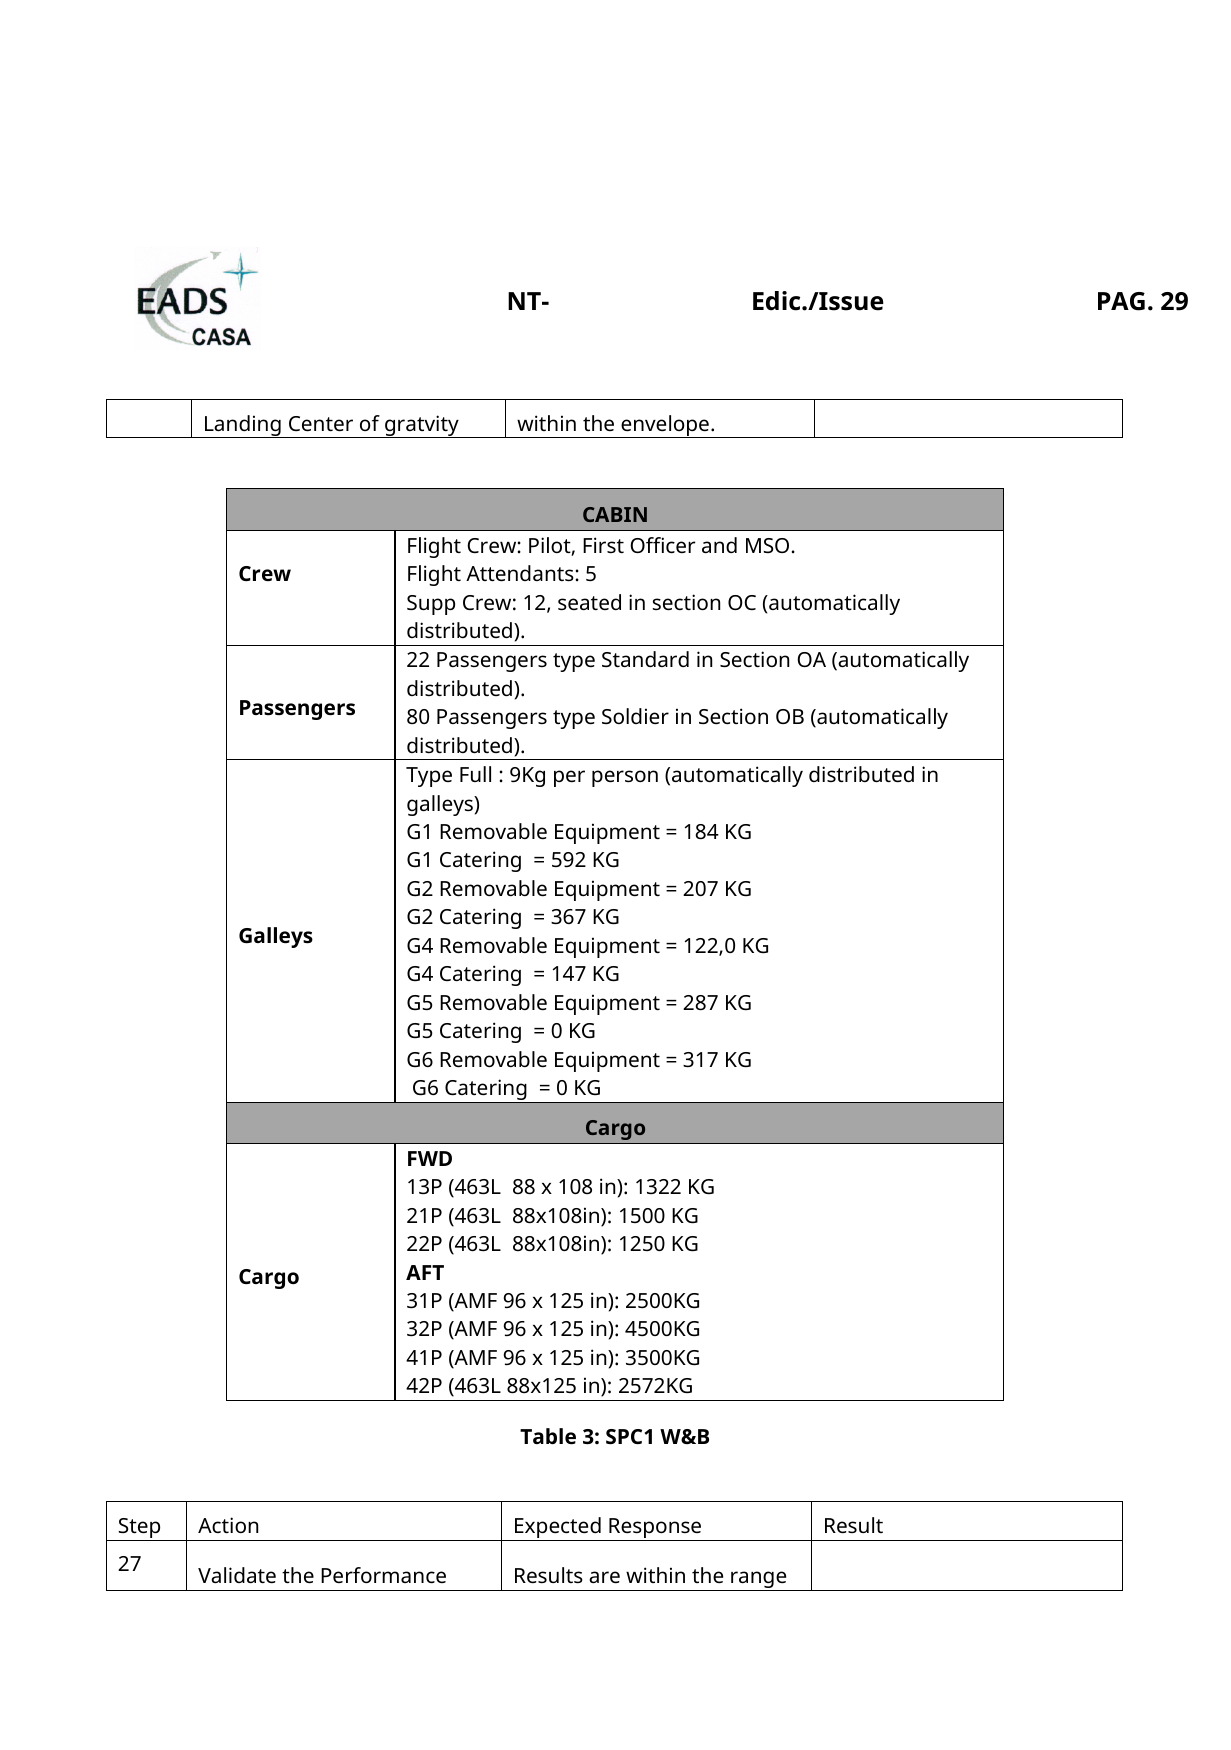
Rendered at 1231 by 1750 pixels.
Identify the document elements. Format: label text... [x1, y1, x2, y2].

table_cell Passengers [227, 646, 394, 759]
table_cell Results are within the range [502, 1541, 811, 1589]
table_cell Type Full : 9Kg per person (automatically distributed in galleys) G1 Removable Equipment = 184 KG G1 Catering = 592 KG G2 Removable Equipment = 207 KG G2 Catering = 367 KG G4 Removable Equipment = 122,0 KG G4 Catering = 147 KG G5 Removable Equipment = 287 KG G5 Catering = 0 KG G6 Removable Equipment = 317 KG G6 Catering = 0 KG [396, 760, 1003, 1102]
table_header Expected Response [502, 1502, 811, 1539]
table_cell Crew [227, 531, 394, 644]
table_cell 22 Passengers type Standard in Section OA (automatically distributed). 80 Passengers type Soldier in Section OB (automatically distributed). [396, 646, 1003, 759]
table_header Result [812, 1502, 1122, 1539]
table_cell Cargo [227, 1144, 394, 1400]
table_cell Flight Crew: Pilot, First Officer and MSO. Flight Attendants: 5 Supp Crew: 12, seated in section OC (automatically distributed). [396, 531, 1003, 644]
table_cell FWD 13P (463L 88 x 108 in): 1322 KG 21P (463L 88x108in): 1500 KG 22P (463L 88x108in): 1250 KG AFT 31P (AMF 96 x 125 in): 2500KG 32P (AMF 96 x 125 in): 4500KG 41P (AMF 96 x 125 in): 3500KG 42P (463L 88x125 in): 2572KG [396, 1144, 1003, 1400]
table_cell [812, 1541, 1122, 1589]
table_header Action [187, 1502, 501, 1539]
table_cell 27 [107, 1541, 186, 1589]
table_cell within the envelope. [506, 400, 814, 437]
table_cell [107, 400, 191, 437]
table_cell Galleys [227, 760, 394, 1102]
picture [134, 247, 261, 350]
table_header Step [107, 1502, 186, 1539]
table_cell Landing Center of gratvity [192, 400, 505, 437]
table_cell Validate the Performance [187, 1541, 501, 1589]
table_cell [815, 400, 1122, 437]
table_header CABIN [227, 489, 1003, 530]
text Table 3: SPC1 W&B [118, 1413, 1112, 1451]
table_cell Cargo [227, 1103, 1003, 1143]
